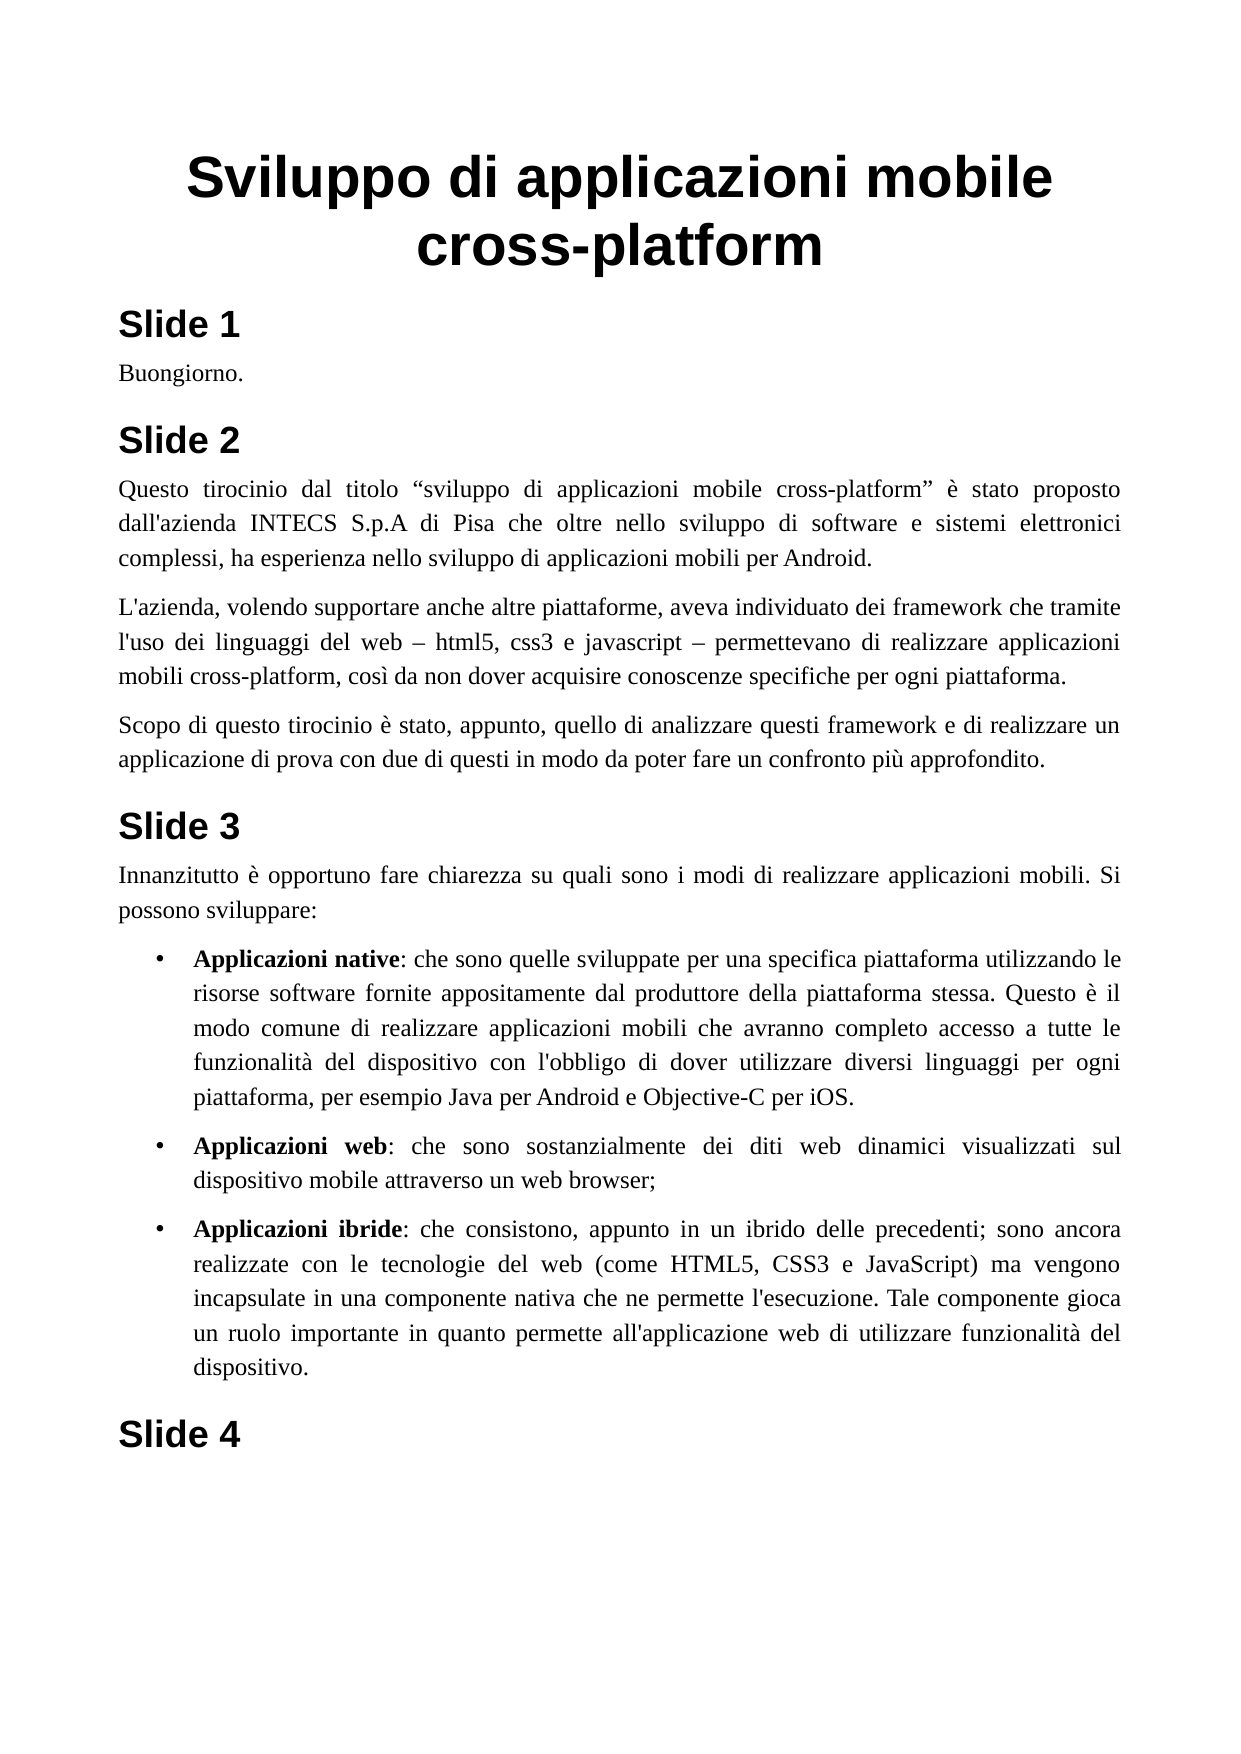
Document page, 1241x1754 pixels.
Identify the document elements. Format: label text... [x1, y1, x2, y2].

text Questo tirocinio dal titolo “sviluppo di applicazioni mobile cross-platform” è stato proposto dall'azienda INTECS S.p.A di Pisa che oltre nello sviluppo di software e sistemi elettronici complessi, ha esperienza nello sviluppo di applicazioni mobili per Android. [118, 474, 1122, 572]
title Sviluppo di applicazioni mobile cross-platform [118, 143, 1122, 277]
subtitle Slide 2 [118, 418, 1122, 462]
text Scopo di questo tirocinio è stato, appunto, quello di analizzare questi framework e di realizzare un applicazione di prova con due di questi in modo da poter fare un confronto più approfondito. [118, 710, 1122, 773]
subtitle Slide 3 [118, 804, 1122, 848]
list Applicazioni web: che sono sostanzialmente dei diti web dinamici visualizzati sul dispositivo mobile attraverso un web browser; [156, 1131, 1122, 1194]
list Applicazioni ibride: che consistono, appunto in un ibrido delle precedenti; sono ancora realizzate con le tecnologie del web (come HTML5, CSS3 e JavaScript) ma vengono incapsulate in una componente nativa che ne permette l'esecuzione. Tale componente gioca un ruolo importante in quanto permette all'applicazione web di utilizzare funzionalità del dispositivo. [156, 1214, 1122, 1381]
subtitle Slide 1 [118, 302, 1122, 346]
list Applicazioni native: che sono quelle sviluppate per una specifica piattaforma utilizzando le risorse software fornite appositamente dal produttore della piattaforma stessa. Questo è il modo comune di realizzare applicazioni mobili che avranno completo accesso a tutte le funzionalità del dispositivo con l'obbligo di dover utilizzare diversi linguaggi per ogni piattaforma, per esempio Java per Android e Objective-C per iOS. [156, 944, 1122, 1110]
text Buongiorno. [118, 358, 1122, 387]
text L'azienda, volendo supportare anche altre piattaforme, aveva individuato dei framework che tramite l'uso dei linguaggi del web – html5, css3 e javascript – permettevano di realizzare applicazioni mobili cross-platform, così da non dover acquisire conoscenze specifiche per ogni piattaforma. [118, 592, 1122, 690]
text Innanzitutto è opportuno fare chiarezza su quali sono i modi di realizzare applicazioni mobili. Si possono sviluppare: [118, 860, 1122, 923]
subtitle Slide 4 [118, 1412, 1122, 1455]
